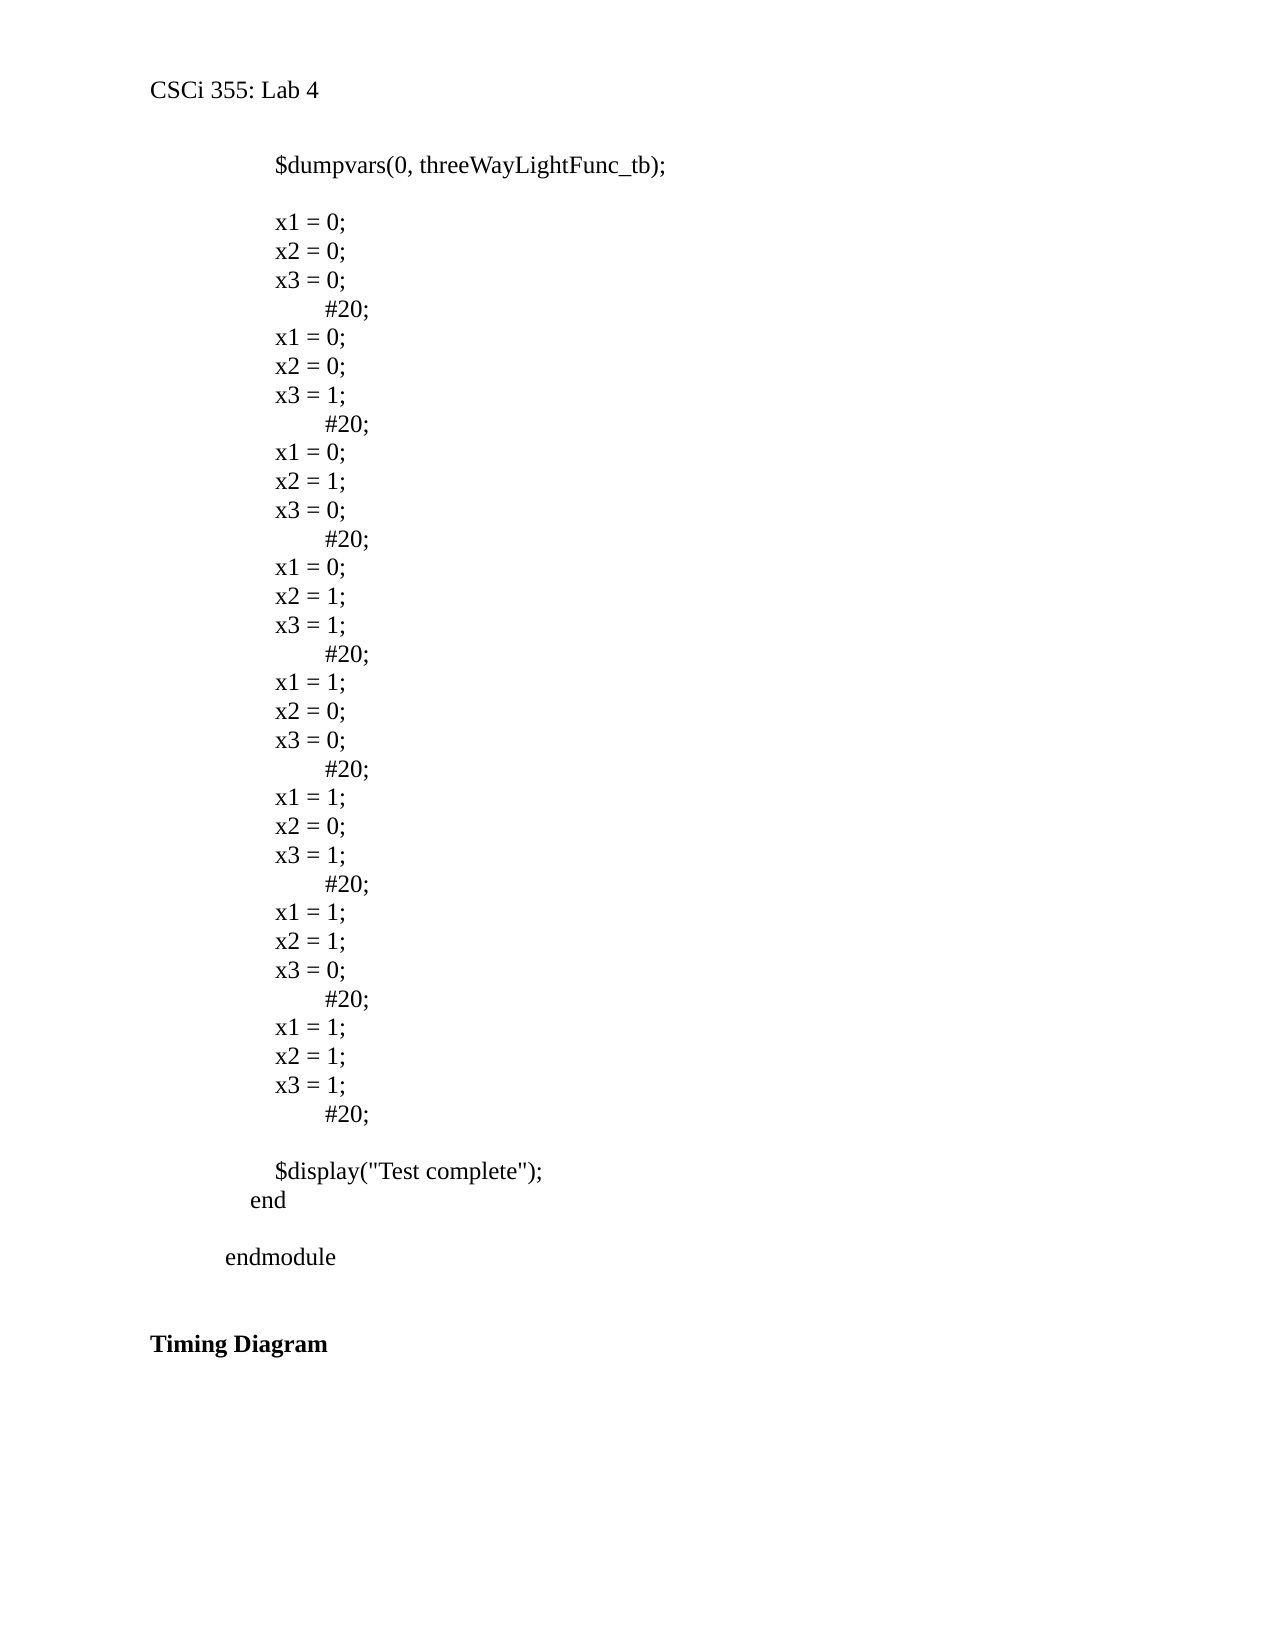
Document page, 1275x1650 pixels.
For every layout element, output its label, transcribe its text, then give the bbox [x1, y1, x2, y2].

text #20; [150, 639, 1125, 667]
text x1 = 0; [150, 552, 1125, 581]
text x3 = 1; [150, 610, 1125, 639]
text x2 = 0; [150, 351, 1125, 380]
text #20; [150, 409, 1125, 437]
text x1 = 0; [150, 207, 1125, 236]
text x3 = 0; [150, 955, 1125, 984]
text x1 = 1; [150, 1012, 1125, 1041]
text x2 = 0; [150, 236, 1125, 265]
text x1 = 1; [150, 897, 1125, 926]
text x2 = 0; [150, 696, 1125, 725]
text #20; [150, 1099, 1125, 1127]
text #20; [150, 984, 1125, 1012]
text x3 = 1; [150, 380, 1125, 409]
text $dumpvars(0, threeWayLightFunc_tb); [150, 150, 1125, 179]
text x2 = 0; [150, 811, 1125, 840]
text x3 = 0; [150, 495, 1125, 524]
text x1 = 0; [150, 322, 1125, 351]
text $display("Test complete"); [150, 1156, 1125, 1185]
text Timing Diagram [150, 1329, 1125, 1357]
text #20; [150, 294, 1125, 322]
text x2 = 1; [150, 466, 1125, 495]
text x1 = 1; [150, 782, 1125, 811]
text end [150, 1185, 1125, 1214]
text x3 = 1; [150, 840, 1125, 869]
text x2 = 1; [150, 581, 1125, 610]
text #20; [150, 754, 1125, 782]
text endmodule [150, 1242, 1125, 1271]
text #20; [150, 869, 1125, 897]
text x1 = 1; [150, 667, 1125, 696]
text x1 = 0; [150, 437, 1125, 466]
text x3 = 0; [150, 725, 1125, 754]
text #20; [150, 524, 1125, 552]
text x2 = 1; [150, 926, 1125, 955]
text x3 = 0; [150, 265, 1125, 294]
text x2 = 1; [150, 1041, 1125, 1070]
text x3 = 1; [150, 1070, 1125, 1099]
